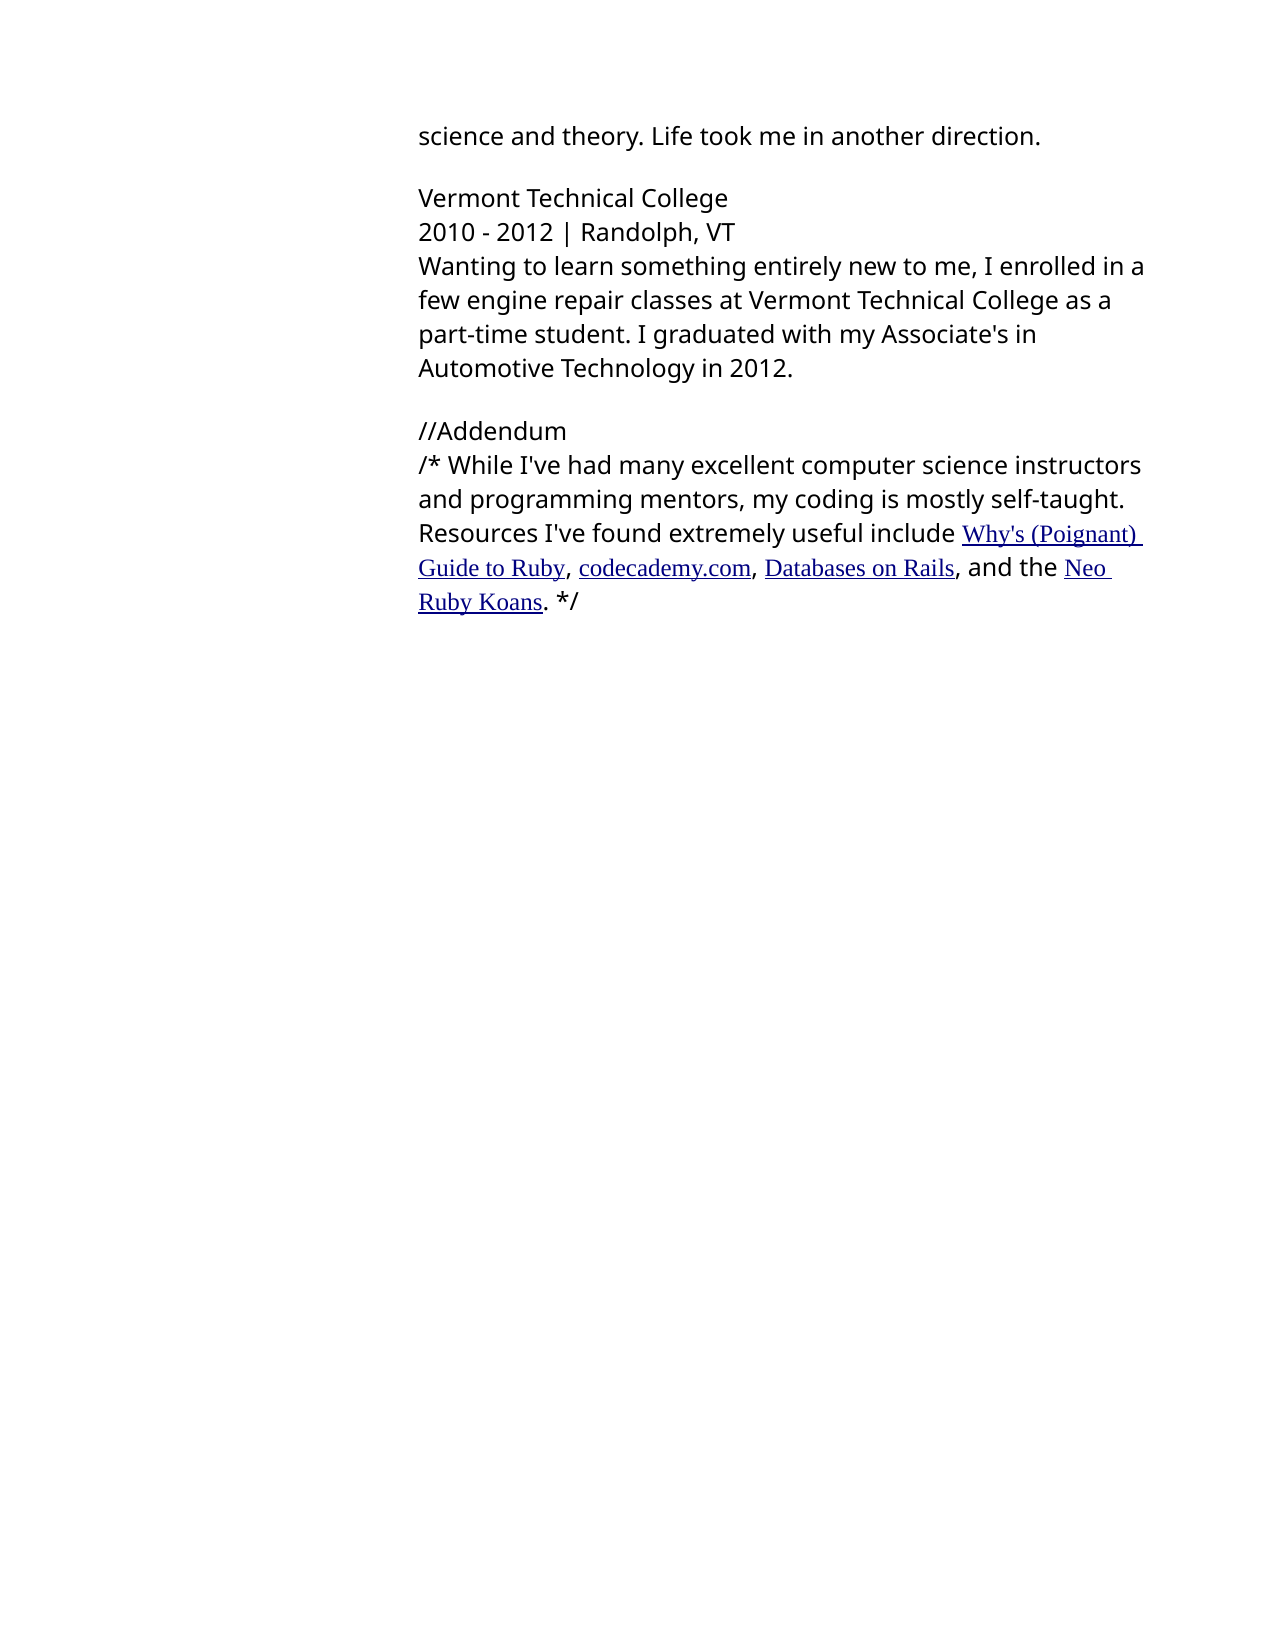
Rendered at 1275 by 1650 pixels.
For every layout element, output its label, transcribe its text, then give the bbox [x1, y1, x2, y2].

text /* While I've had many excellent computer science instructors and programming mentors, my coding is mostly self-taught. Resources I've found extremely useful include Why's (Poignant) Guide to Ruby, codecademy.com, Databases on Rails, and the Neo Ruby Koans. */ [418, 447, 1157, 618]
text science and theory. Life took me in another direction. [418, 118, 1157, 152]
text Vermont Technical College [418, 181, 1157, 215]
text Wanting to learn something entirely new to me, I enrolled in a few engine repair classes at Vermont Technical College as a part-time student. I graduated with my Associate's in Automotive Technology in 2012. [418, 249, 1157, 385]
text 2010 - 2012 | Randolph, VT [418, 215, 1157, 249]
text //Addendum [418, 413, 1157, 447]
